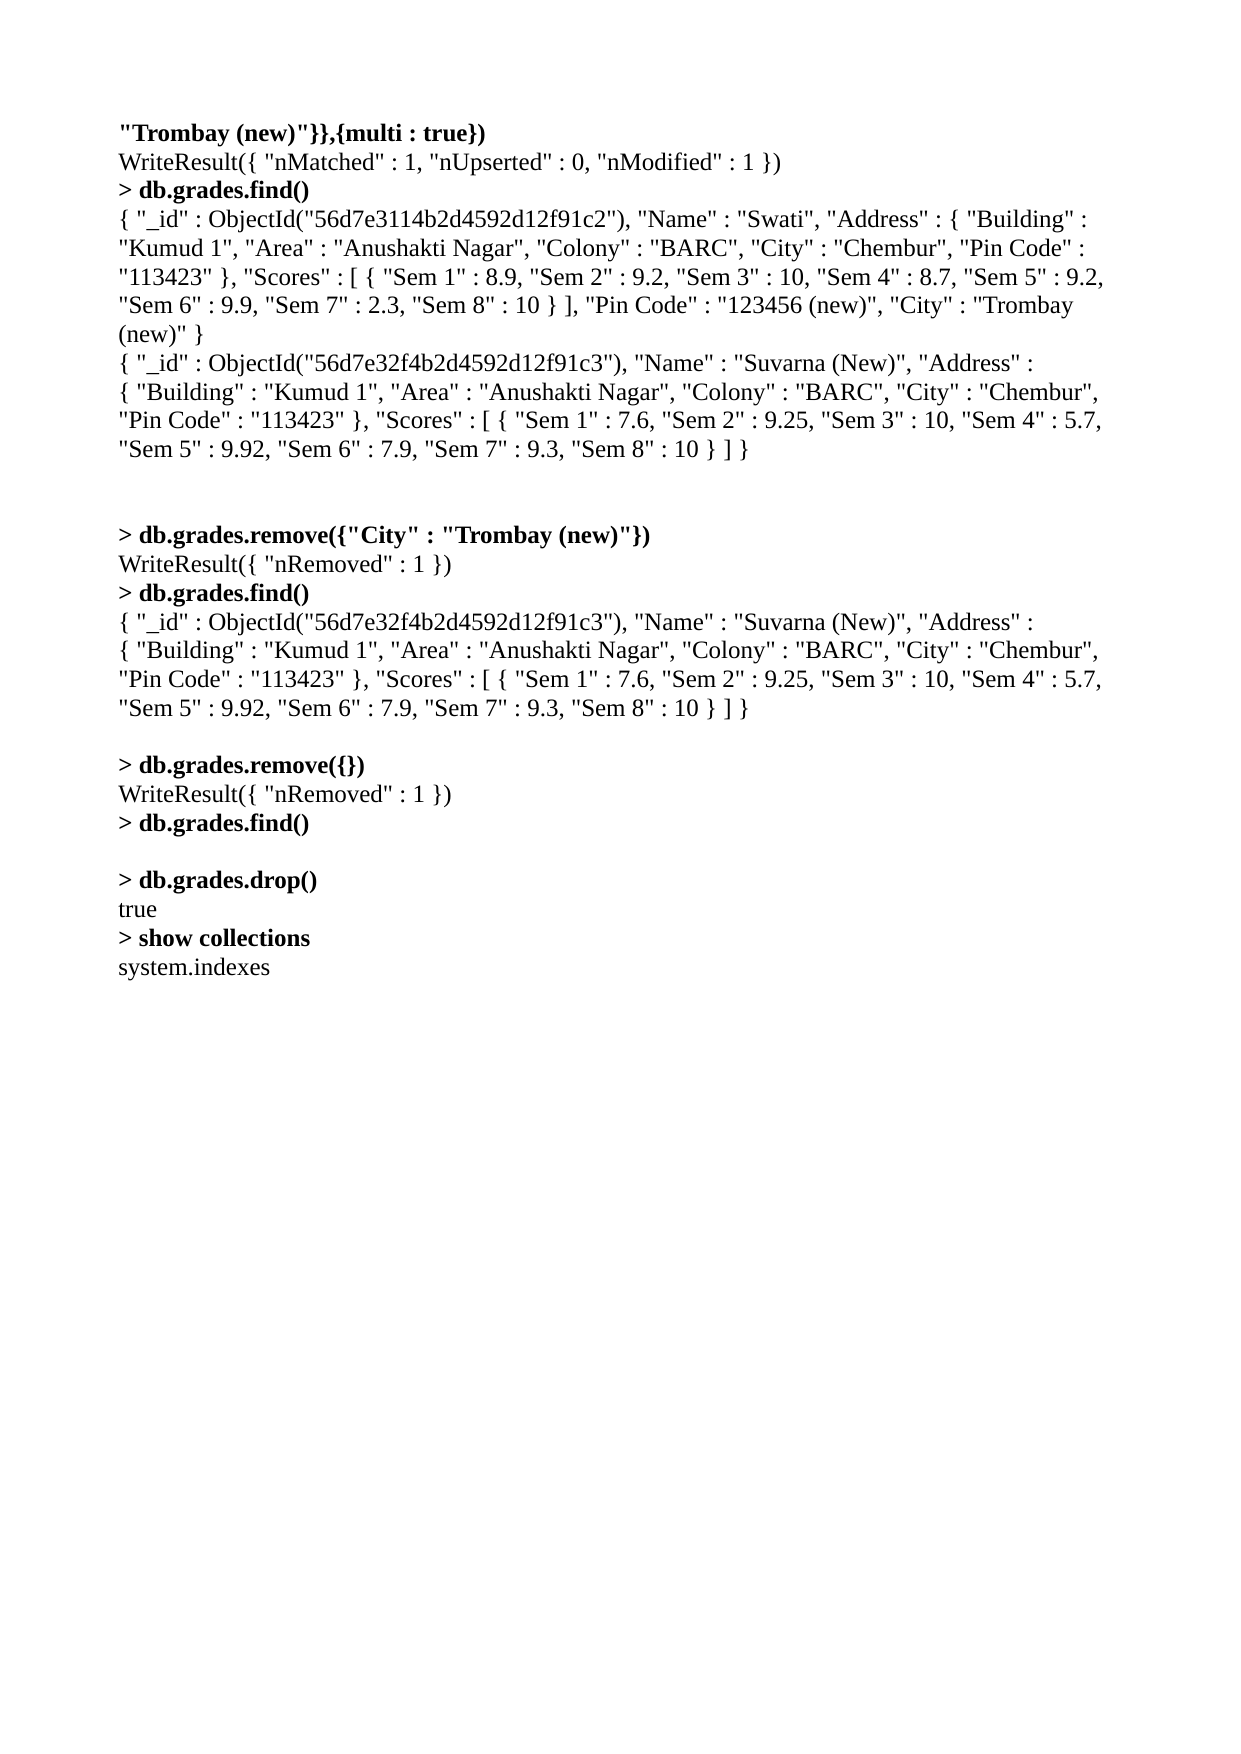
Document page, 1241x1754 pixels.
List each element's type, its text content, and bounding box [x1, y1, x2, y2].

text WriteResult({ "nRemoved" : 1 }) [118, 779, 1122, 808]
text > db.grades.find() [118, 578, 1122, 607]
text "Trombay (new)"}},{multi : true}) [118, 118, 1122, 147]
text system.indexes [118, 952, 1122, 981]
text { "_id" : ObjectId("56d7e32f4b2d4592d12f91c3"), "Name" : "Suvarna (New)", "Address" : { "Building" : "Kumud 1", "Area" : "Anushakti Nagar", "Colony" : "BARC", "City" : "Chembur", "Pin Code" : "113423" }, "Scores" : [ { "Sem 1" : 7.6, "Sem 2" : 9.25, "Sem 3" : 10, "Sem 4" : 5.7, "Sem 5" : 9.92, "Sem 6" : 7.9, "Sem 7" : 9.3, "Sem 8" : 10 } ] } [118, 607, 1122, 722]
text WriteResult({ "nMatched" : 1, "nUpserted" : 0, "nModified" : 1 }) [118, 147, 1122, 176]
text WriteResult({ "nRemoved" : 1 }) [118, 549, 1122, 578]
text { "_id" : ObjectId("56d7e32f4b2d4592d12f91c3"), "Name" : "Suvarna (New)", "Address" : { "Building" : "Kumud 1", "Area" : "Anushakti Nagar", "Colony" : "BARC", "City" : "Chembur", "Pin Code" : "113423" }, "Scores" : [ { "Sem 1" : 7.6, "Sem 2" : 9.25, "Sem 3" : 10, "Sem 4" : 5.7, "Sem 5" : 9.92, "Sem 6" : 7.9, "Sem 7" : 9.3, "Sem 8" : 10 } ] } [118, 348, 1122, 463]
text > db.grades.remove({}) [118, 751, 1122, 779]
text true [118, 894, 1122, 923]
text > db.grades.find() [118, 808, 1122, 837]
text > show collections [118, 923, 1122, 952]
text { "_id" : ObjectId("56d7e3114b2d4592d12f91c2"), "Name" : "Swati", "Address" : { "Building" : "Kumud 1", "Area" : "Anushakti Nagar", "Colony" : "BARC", "City" : "Chembur", "Pin Code" : "113423" }, "Scores" : [ { "Sem 1" : 8.9, "Sem 2" : 9.2, "Sem 3" : 10, "Sem 4" : 8.7, "Sem 5" : 9.2, "Sem 6" : 9.9, "Sem 7" : 2.3, "Sem 8" : 10 } ], "Pin Code" : "123456 (new)", "City" : "Trombay (new)" } [118, 204, 1122, 348]
text > db.grades.find() [118, 176, 1122, 204]
text > db.grades.drop() [118, 866, 1122, 894]
text > db.grades.remove({"City" : "Trombay (new)"}) [118, 521, 1122, 549]
